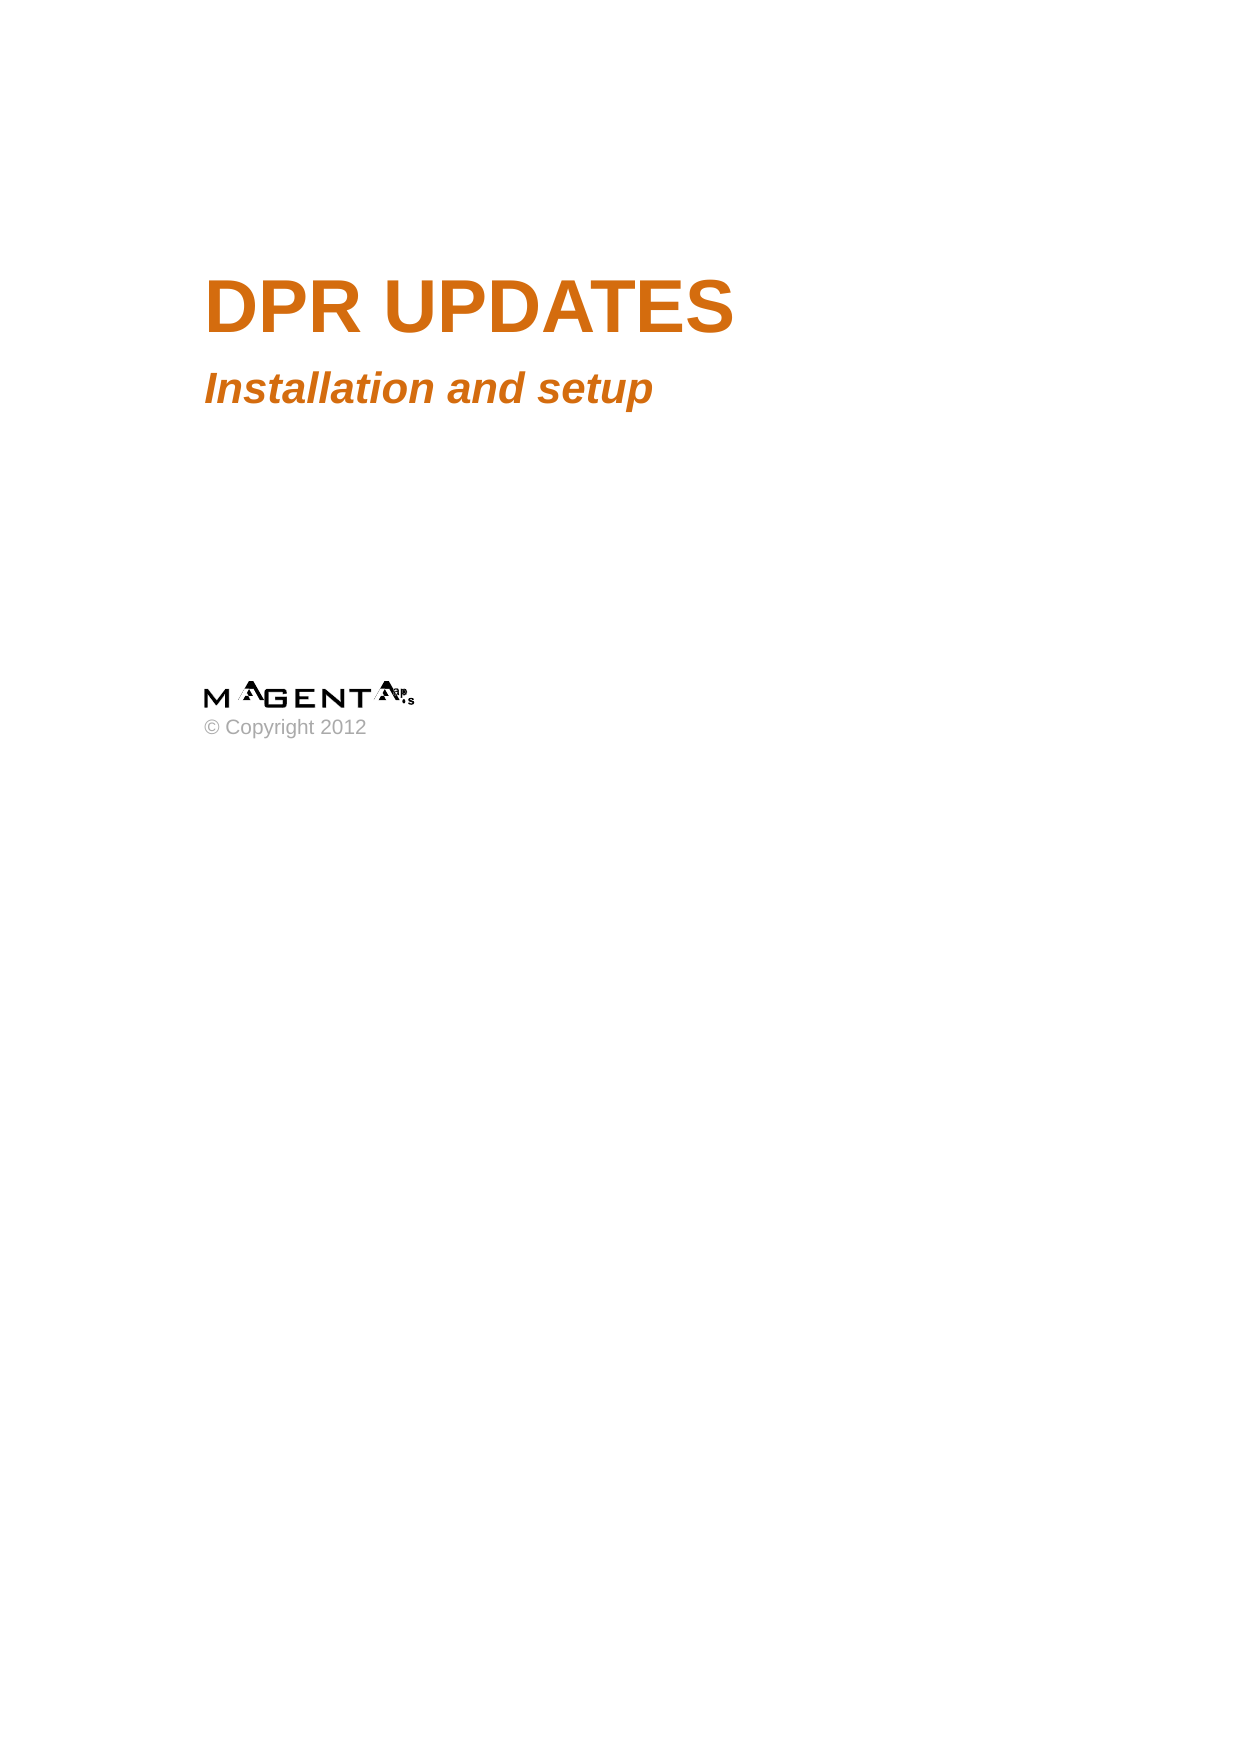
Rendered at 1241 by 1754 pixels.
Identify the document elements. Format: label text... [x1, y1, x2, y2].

text © Copyright 2012 [204, 715, 1036, 739]
title DPR Updates [204, 262, 1036, 348]
subtitle Installation and setup [204, 363, 1036, 413]
